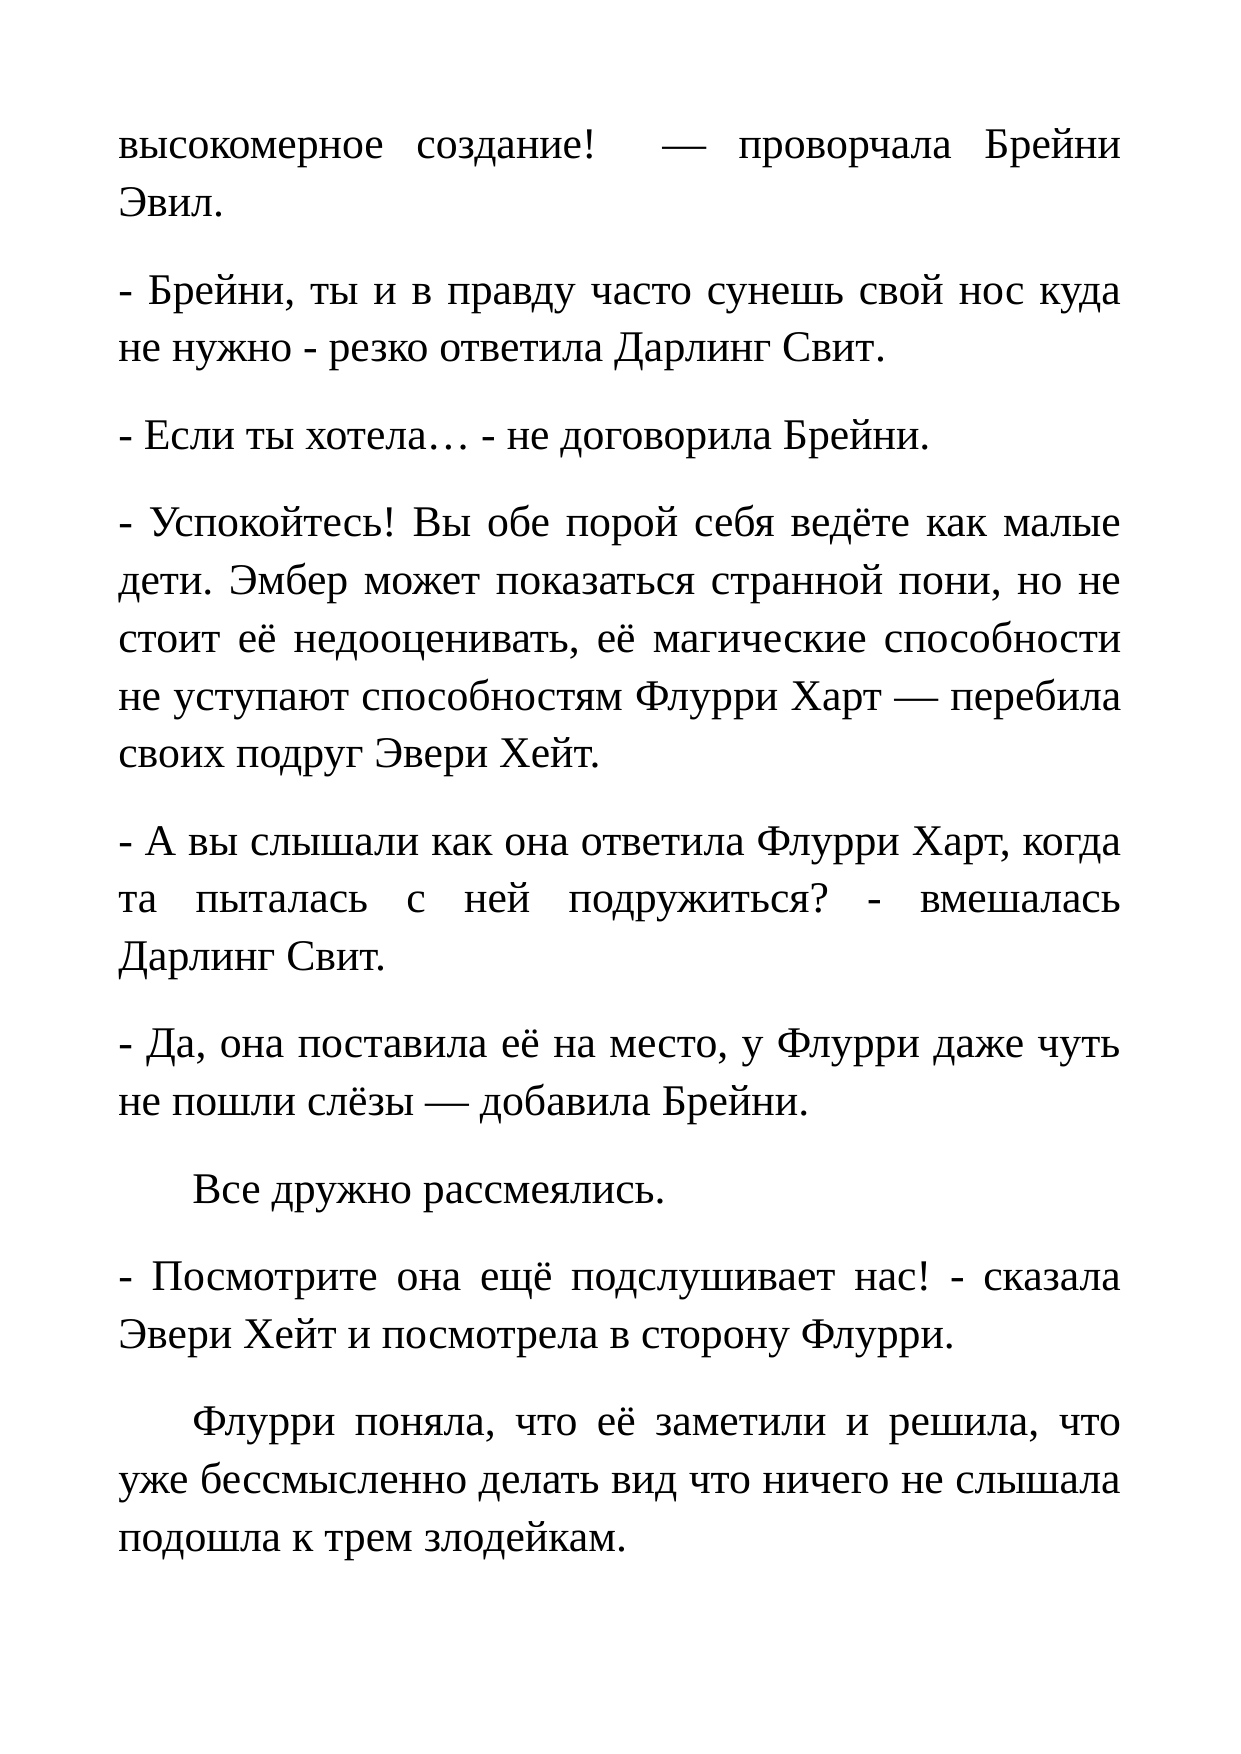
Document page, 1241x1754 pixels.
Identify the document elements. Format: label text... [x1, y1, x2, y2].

text - Да, она поставила её на место, у Флурри даже чуть не пошли слёзы — добавила Брейни. [118, 1017, 1122, 1125]
text - Посмотрите она ещё подслушивает нас! - сказала Эвери Хейт и посмотрела в сторону Флурри. [118, 1249, 1122, 1358]
text - Успокойтесь! Вы обе порой себя ведёте как малые дети. Эмбер может показаться странной пони, но не стоит её недооценивать, её магические способности не уступают способностям Флурри Харт — перебила своих подруг Эвери Хейт. [118, 496, 1122, 777]
text Все дружно рассмеялись. [118, 1162, 1122, 1212]
text - Если ты хотела… - не договорила Брейни. [118, 408, 1122, 459]
text - А вы слышали как она ответила Флурри Харт, когда та пыталась с ней подружиться? - вмешалась Дарлинг Свит. [118, 814, 1122, 980]
text высокомерное создание! — проворчала Брейни Эвил. [118, 118, 1122, 226]
text Флурри поняла, что её заметили и решила, что уже бессмысленно делать вид что ничего не слышала подошла к трем злодейкам. [118, 1394, 1122, 1561]
text - Брейни, ты и в правду часто сунешь свой нос куда не нужно - резко ответила Дарлинг Свит. [118, 263, 1122, 371]
